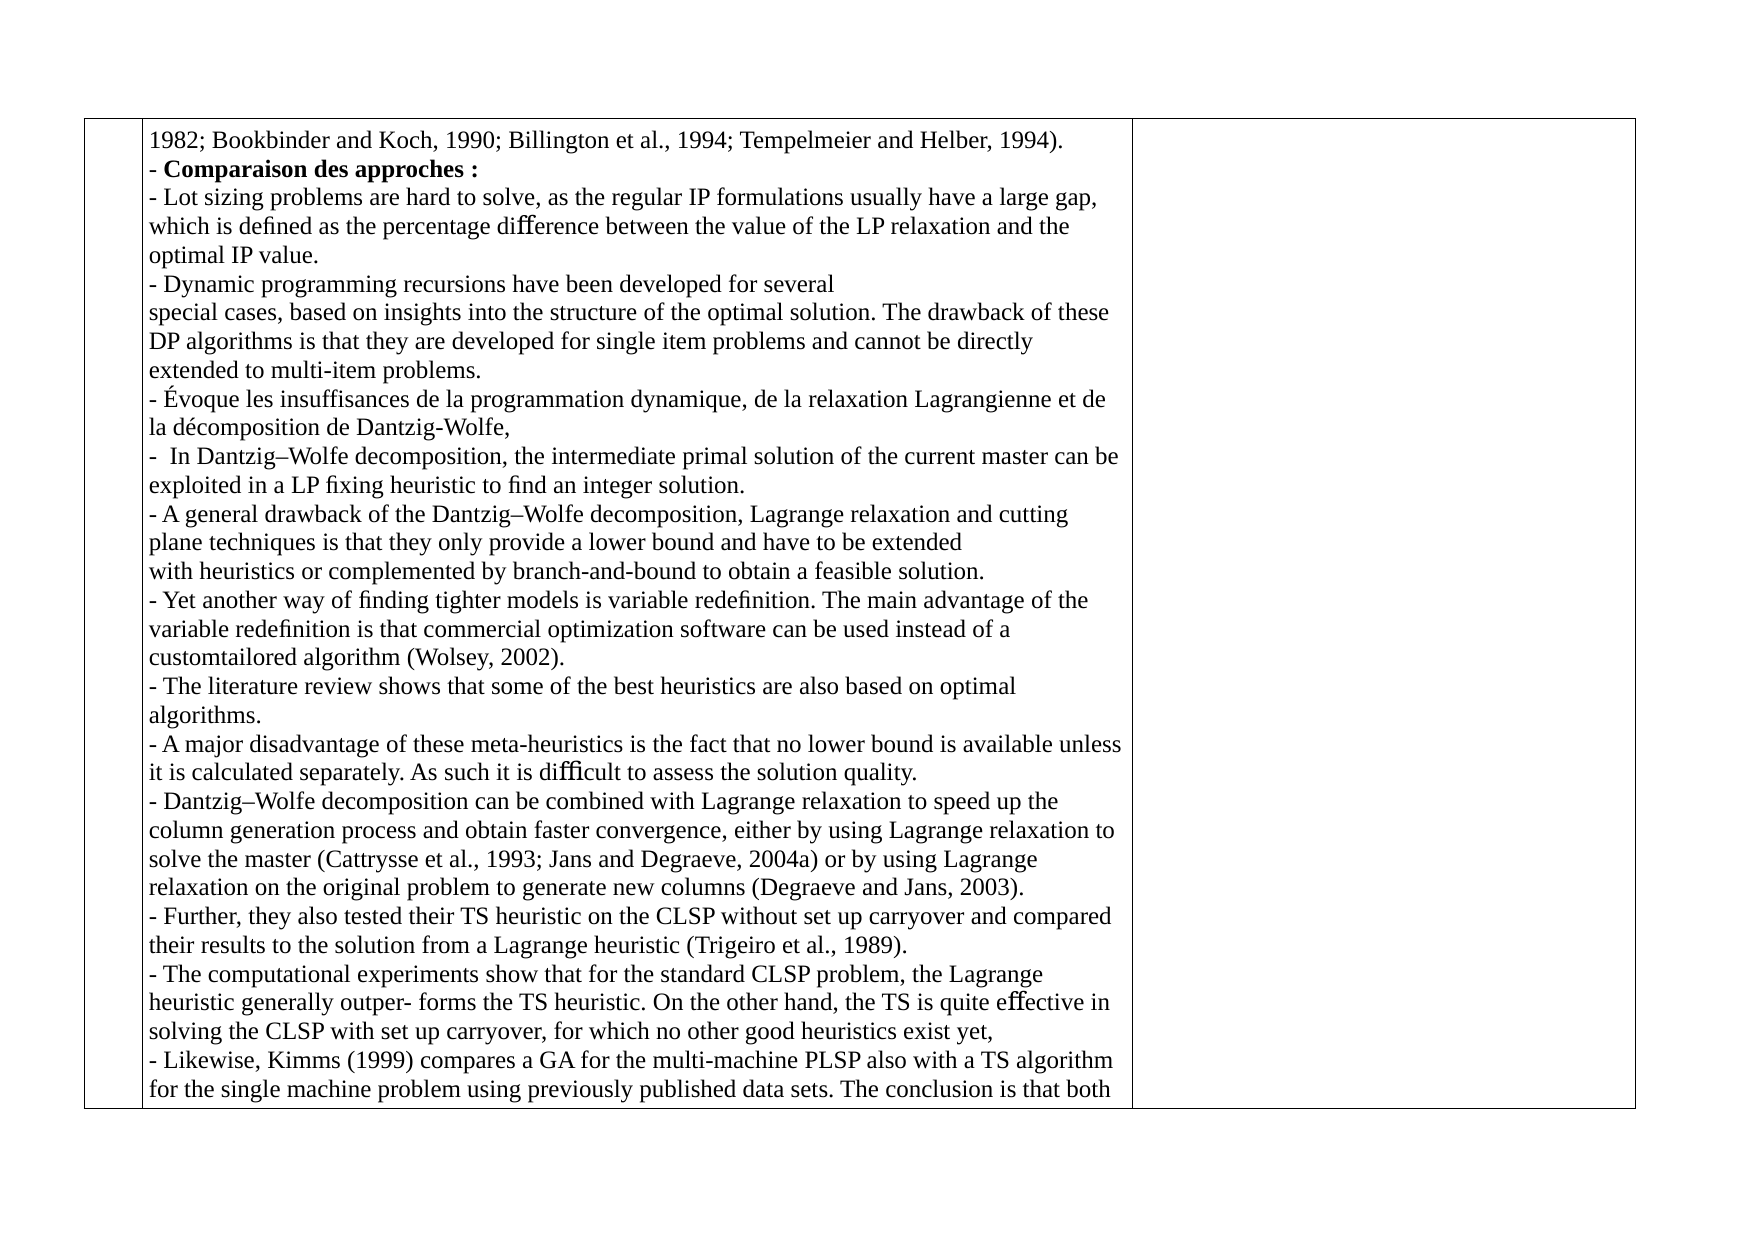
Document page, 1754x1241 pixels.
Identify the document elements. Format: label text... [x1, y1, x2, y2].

table_cell [85, 119, 142, 1108]
table_cell [1133, 119, 1635, 1108]
table_cell 1982; Bookbinder and Koch, 1990; Billington et al., 1994; Tempelmeier and Helber, 1994). - Comparaison des approches : - Lot sizing problems are hard to solve, as the regular IP formulations usually have a large gap, which is deﬁned as the percentage diﬀerence between the value of the LP relaxation and the optimal IP value. - Dynamic programming recursions have been developed for several special cases, based on insights into the structure of the optimal solution. The drawback of these DP algorithms is that they are developed for single item problems and cannot be directly extended to multi-item problems. - Évoque les insuffisances de la programmation dynamique, de la relaxation Lagrangienne et de la décomposition de Dantzig-Wolfe, - In Dantzig–Wolfe decomposition, the intermediate primal solution of the current master can be exploited in a LP ﬁxing heuristic to ﬁnd an integer solution. - A general drawback of the Dantzig–Wolfe decomposition, Lagrange relaxation and cutting plane techniques is that they only provide a lower bound and have to be extended with heuristics or complemented by branch-and-bound to obtain a feasible solution. - Yet another way of ﬁnding tighter models is variable redeﬁnition. The main advantage of the variable redeﬁnition is that commercial optimization software can be used instead of a customtailored algorithm (Wolsey, 2002). - The literature review shows that some of the best heuristics are also based on optimal algorithms. - A major disadvantage of these meta-heuristics is the fact that no lower bound is available unless it is calculated separately. As such it is diﬃcult to assess the solution quality. - Dantzig–Wolfe decomposition can be combined with Lagrange relaxation to speed up the column generation process and obtain faster convergence, either by using Lagrange relaxation to solve the master (Cattrysse et al., 1993; Jans and Degraeve, 2004a) or by using Lagrange relaxation on the original problem to generate new columns (Degraeve and Jans, 2003). - Further, they also tested their TS heuristic on the CLSP without set up carryover and compared their results to the solution from a Lagrange heuristic (Trigeiro et al., 1989). - The computational experiments show that for the standard CLSP problem, the Lagrange heuristic generally outper- forms the TS heuristic. On the other hand, the TS is quite eﬀective in solving the CLSP with set up carryover, for which no other good heuristics exist yet, - Likewise, Kimms (1999) compares a GA for the multi-machine PLSP also with a TS algorithm for the single machine problem using previously published data sets. The conclusion is that both [143, 119, 1132, 1108]
